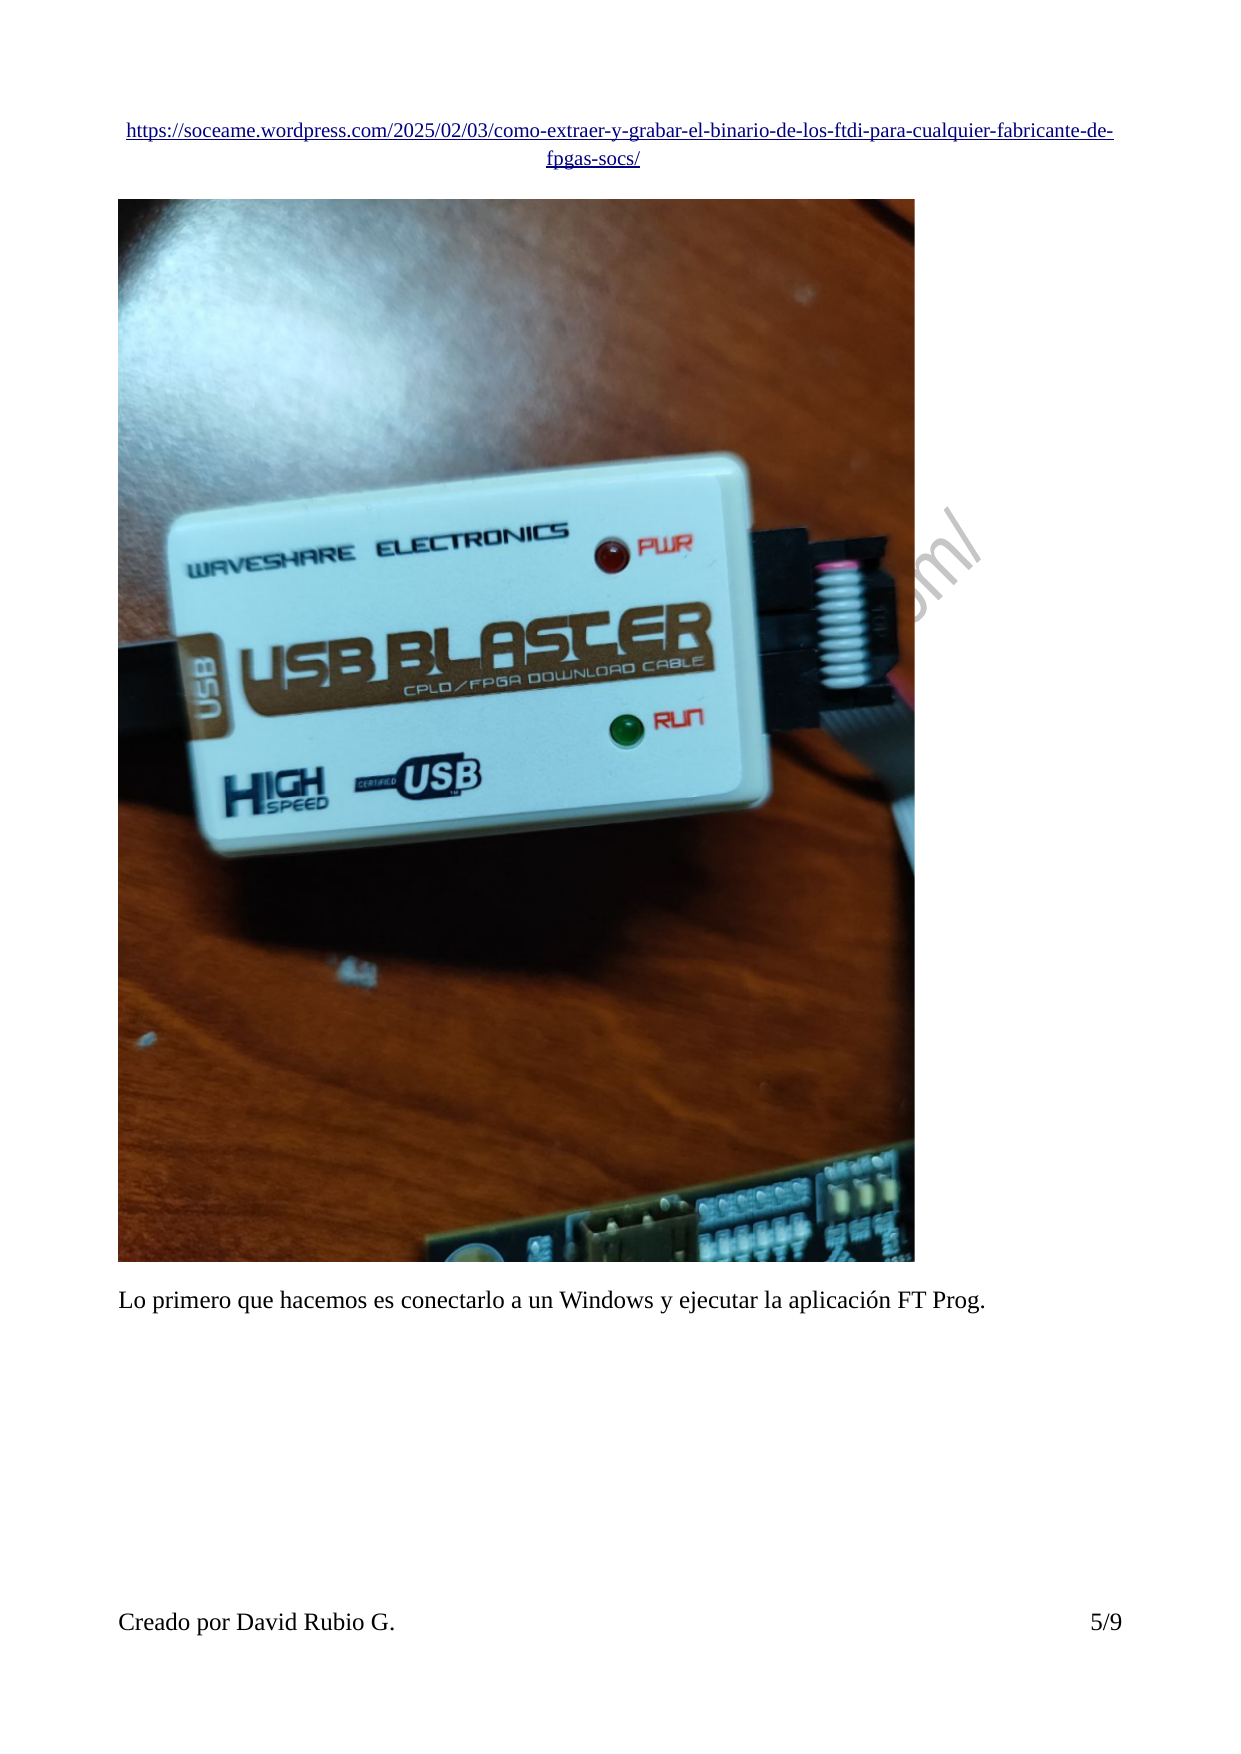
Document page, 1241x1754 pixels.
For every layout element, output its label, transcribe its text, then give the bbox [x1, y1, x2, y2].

text Lo primero que hacemos es conectarlo a un Windows y ejecutar la aplicación FT Prog. [118, 1286, 1122, 1314]
picture [118, 199, 915, 1262]
